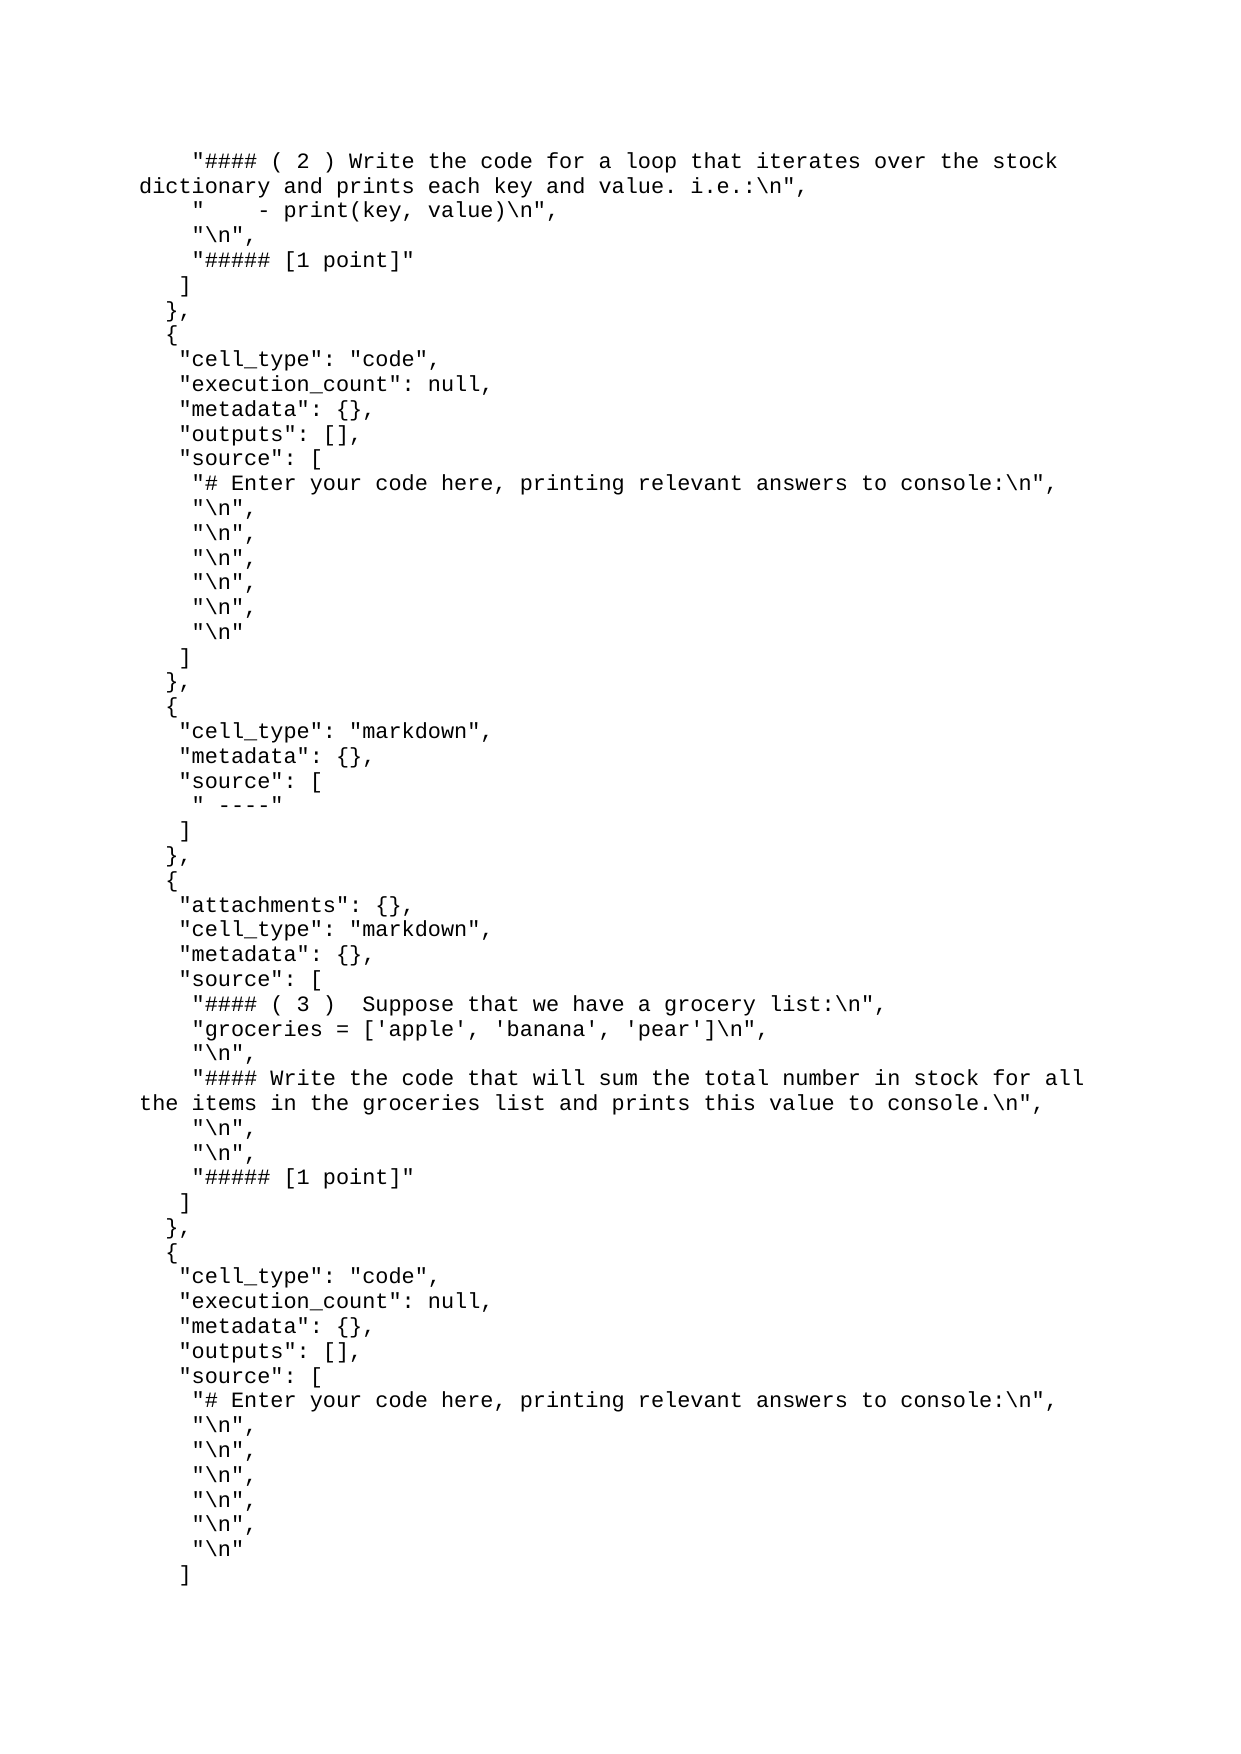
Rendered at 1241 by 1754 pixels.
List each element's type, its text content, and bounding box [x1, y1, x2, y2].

text "#### ( 2 ) Write the code for a loop that iterates over the stock dictionary and prints each key and value. i.e.:\n", [139, 150, 1101, 199]
text "source": [ [139, 447, 1101, 472]
text "\n", [139, 497, 1101, 522]
text "cell_type": "code", [139, 1266, 1101, 1290]
text "\n", [139, 547, 1101, 571]
text "metadata": {}, [139, 745, 1101, 770]
text }, [139, 671, 1101, 695]
text ] [139, 1191, 1101, 1216]
text "\n", [139, 1464, 1101, 1489]
text " ----" [139, 794, 1101, 819]
text ] [139, 1563, 1101, 1588]
text "\n", [139, 1042, 1101, 1067]
text ] [139, 646, 1101, 671]
text "\n", [139, 1142, 1101, 1166]
text { [139, 323, 1101, 348]
text "outputs": [], [139, 423, 1101, 447]
text "cell_type": "code", [139, 348, 1101, 373]
text "\n", [139, 1439, 1101, 1464]
text "\n", [139, 522, 1101, 547]
text "metadata": {}, [139, 943, 1101, 968]
text "##### [1 point]" [139, 1166, 1101, 1191]
text }, [139, 299, 1101, 323]
text "execution_count": null, [139, 373, 1101, 398]
text ] [139, 819, 1101, 844]
text "# Enter your code here, printing relevant answers to console:\n", [139, 1389, 1101, 1414]
text "#### ( 3 ) Suppose that we have a grocery list:\n", [139, 993, 1101, 1018]
text "\n", [139, 596, 1101, 621]
text "\n" [139, 621, 1101, 646]
text "source": [ [139, 968, 1101, 993]
text "metadata": {}, [139, 1315, 1101, 1340]
text "\n", [139, 1513, 1101, 1538]
text "metadata": {}, [139, 398, 1101, 423]
text "\n", [139, 1414, 1101, 1439]
text "\n", [139, 224, 1101, 249]
text "cell_type": "markdown", [139, 720, 1101, 745]
text "groceries = ['apple', 'banana', 'pear']\n", [139, 1018, 1101, 1042]
text "execution_count": null, [139, 1290, 1101, 1315]
text "source": [ [139, 770, 1101, 794]
text "cell_type": "markdown", [139, 918, 1101, 943]
text "##### [1 point]" [139, 249, 1101, 274]
text " - print(key, value)\n", [139, 199, 1101, 224]
text "\n", [139, 1489, 1101, 1513]
text { [139, 1241, 1101, 1266]
text "#### Write the code that will sum the total number in stock for all the items in the groceries list and prints this value to console.\n", [139, 1067, 1101, 1117]
text "\n", [139, 1117, 1101, 1142]
text { [139, 695, 1101, 720]
text "source": [ [139, 1365, 1101, 1389]
text { [139, 869, 1101, 894]
text }, [139, 844, 1101, 869]
text "# Enter your code here, printing relevant answers to console:\n", [139, 472, 1101, 497]
text "outputs": [], [139, 1340, 1101, 1365]
text ] [139, 274, 1101, 299]
text "\n" [139, 1538, 1101, 1563]
text "\n", [139, 571, 1101, 596]
text "attachments": {}, [139, 894, 1101, 918]
text }, [139, 1216, 1101, 1241]
